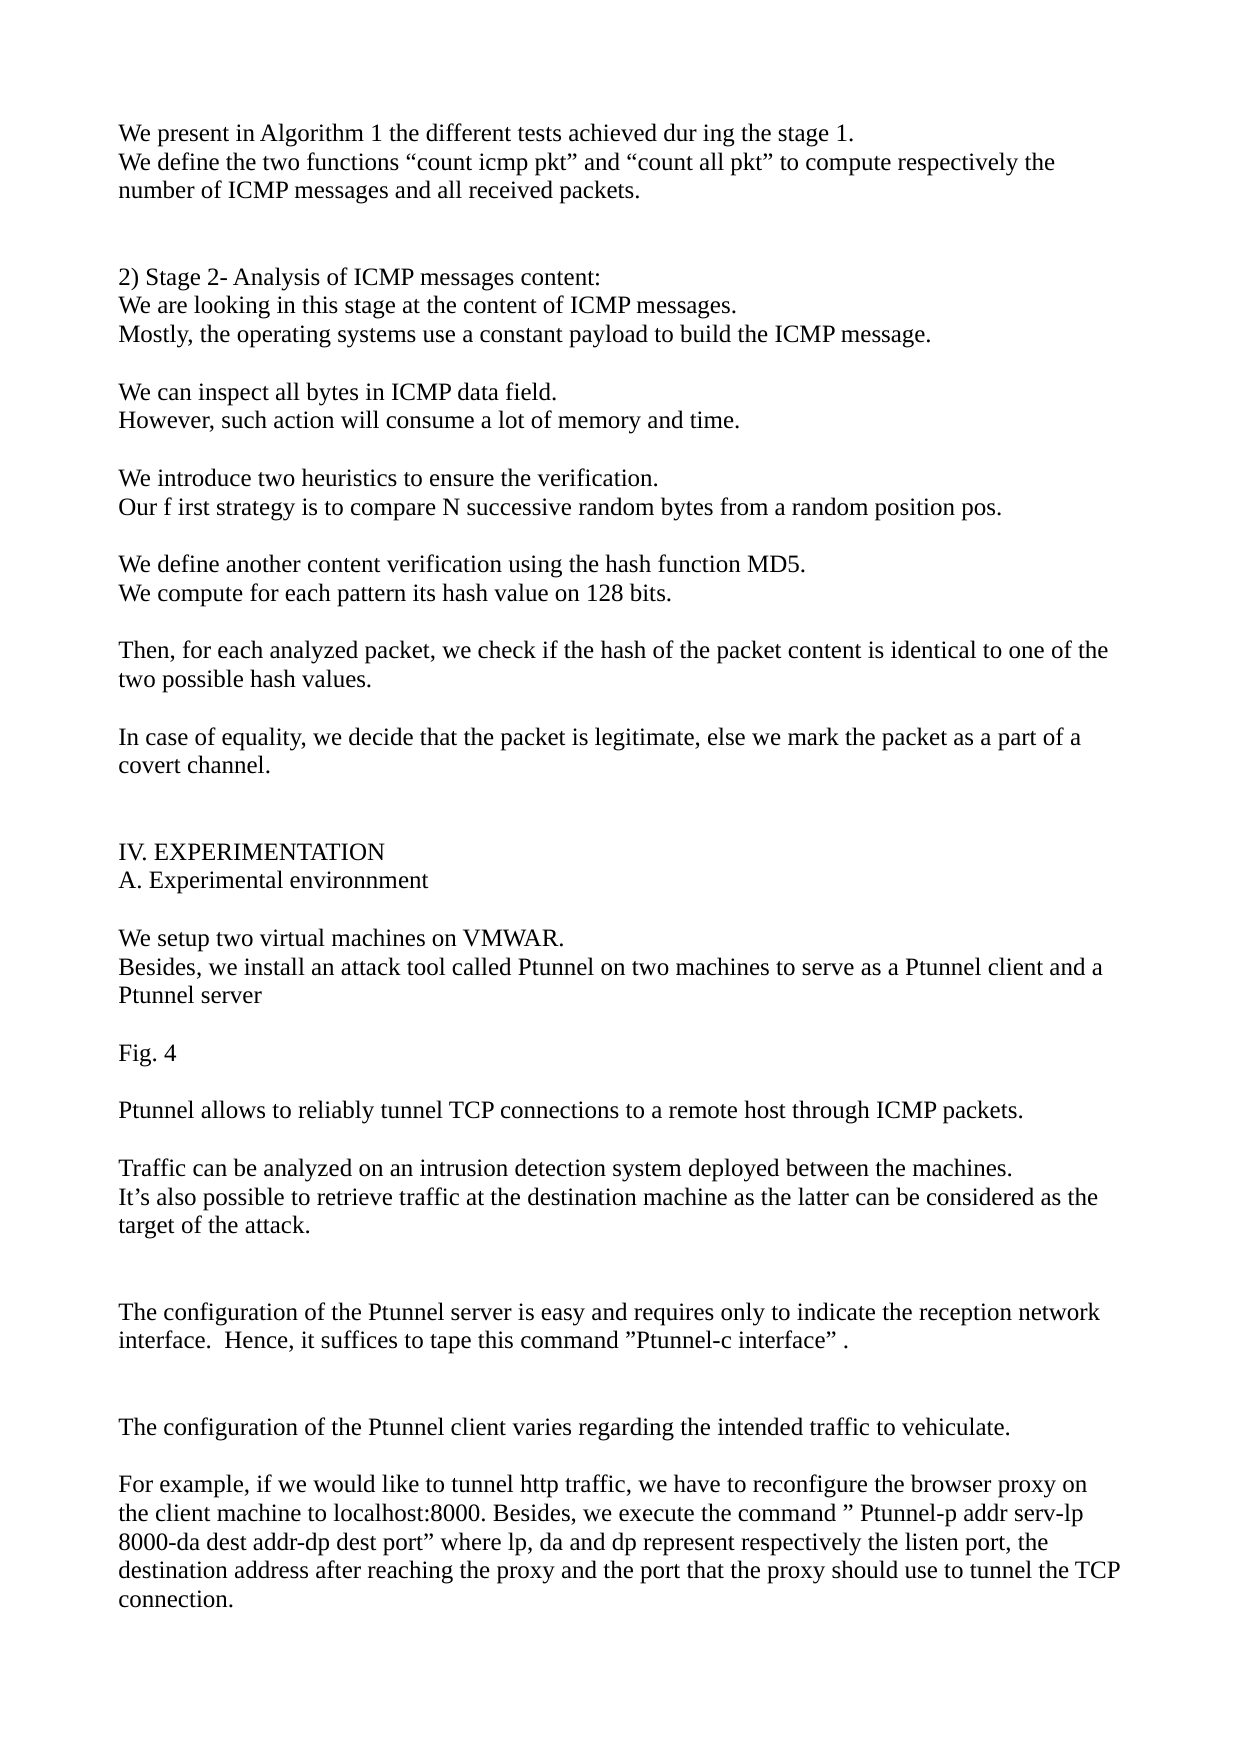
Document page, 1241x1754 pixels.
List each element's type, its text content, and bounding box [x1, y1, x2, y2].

text We setup two virtual machines on VMWAR. [118, 923, 1122, 952]
text However, such action will consume a lot of memory and time. [118, 406, 1122, 434]
text We compute for each pattern its hash value on 128 bits. [118, 578, 1122, 607]
text Besides, we install an attack tool called Ptunnel on two machines to serve as a Ptunnel client and a Ptunnel server [118, 952, 1122, 1009]
text Then, for each analyzed packet, we check if the hash of the packet content is identical to one of the two possible hash values. [118, 636, 1122, 693]
text IV. EXPERIMENTATION [118, 837, 1122, 866]
text Mostly, the operating systems use a constant payload to build the ICMP message. [118, 319, 1122, 348]
text We can inspect all bytes in ICMP data field. [118, 377, 1122, 406]
text Fig. 4 [118, 1038, 1122, 1067]
text We define the two functions “count icmp pkt” and “count all pkt” to compute respectively the number of ICMP messages and all received packets. [118, 147, 1122, 204]
text In case of equality, we decide that the packet is legitimate, else we mark the packet as a part of a covert channel. [118, 722, 1122, 779]
text The configuration of the Ptunnel server is easy and requires only to indicate the reception network interface. Hence, it suffices to tape this command ”Ptunnel-c interface” . [118, 1297, 1122, 1354]
text We present in Algorithm 1 the different tests achieved dur ing the stage 1. [118, 118, 1122, 147]
text We introduce two heuristics to ensure the verification. [118, 463, 1122, 492]
text A. Experimental environnment [118, 866, 1122, 894]
text We are looking in this stage at the content of ICMP messages. [118, 291, 1122, 319]
text For example, if we would like to tunnel http traffic, we have to reconfigure the browser proxy on the client machine to localhost:8000. Besides, we execute the command ” Ptunnel-p addr serv-lp 8000-da dest addr-dp dest port” where lp, da and dp represent respectively the listen port, the destination address after reaching the proxy and the port that the proxy should use to tunnel the TCP connection. [118, 1469, 1122, 1613]
text It’s also possible to retrieve traffic at the destination machine as the latter can be considered as the target of the attack. [118, 1182, 1122, 1239]
text 2) Stage 2- Analysis of ICMP messages content: [118, 262, 1122, 291]
text We define another content verification using the hash function MD5. [118, 549, 1122, 578]
text The configuration of the Ptunnel client varies regarding the intended traffic to vehiculate. [118, 1412, 1122, 1441]
text Our f irst strategy is to compare N successive random bytes from a random position pos. [118, 492, 1122, 521]
text Traffic can be analyzed on an intrusion detection system deployed between the machines. [118, 1153, 1122, 1182]
text Ptunnel allows to reliably tunnel TCP connections to a remote host through ICMP packets. [118, 1096, 1122, 1124]
